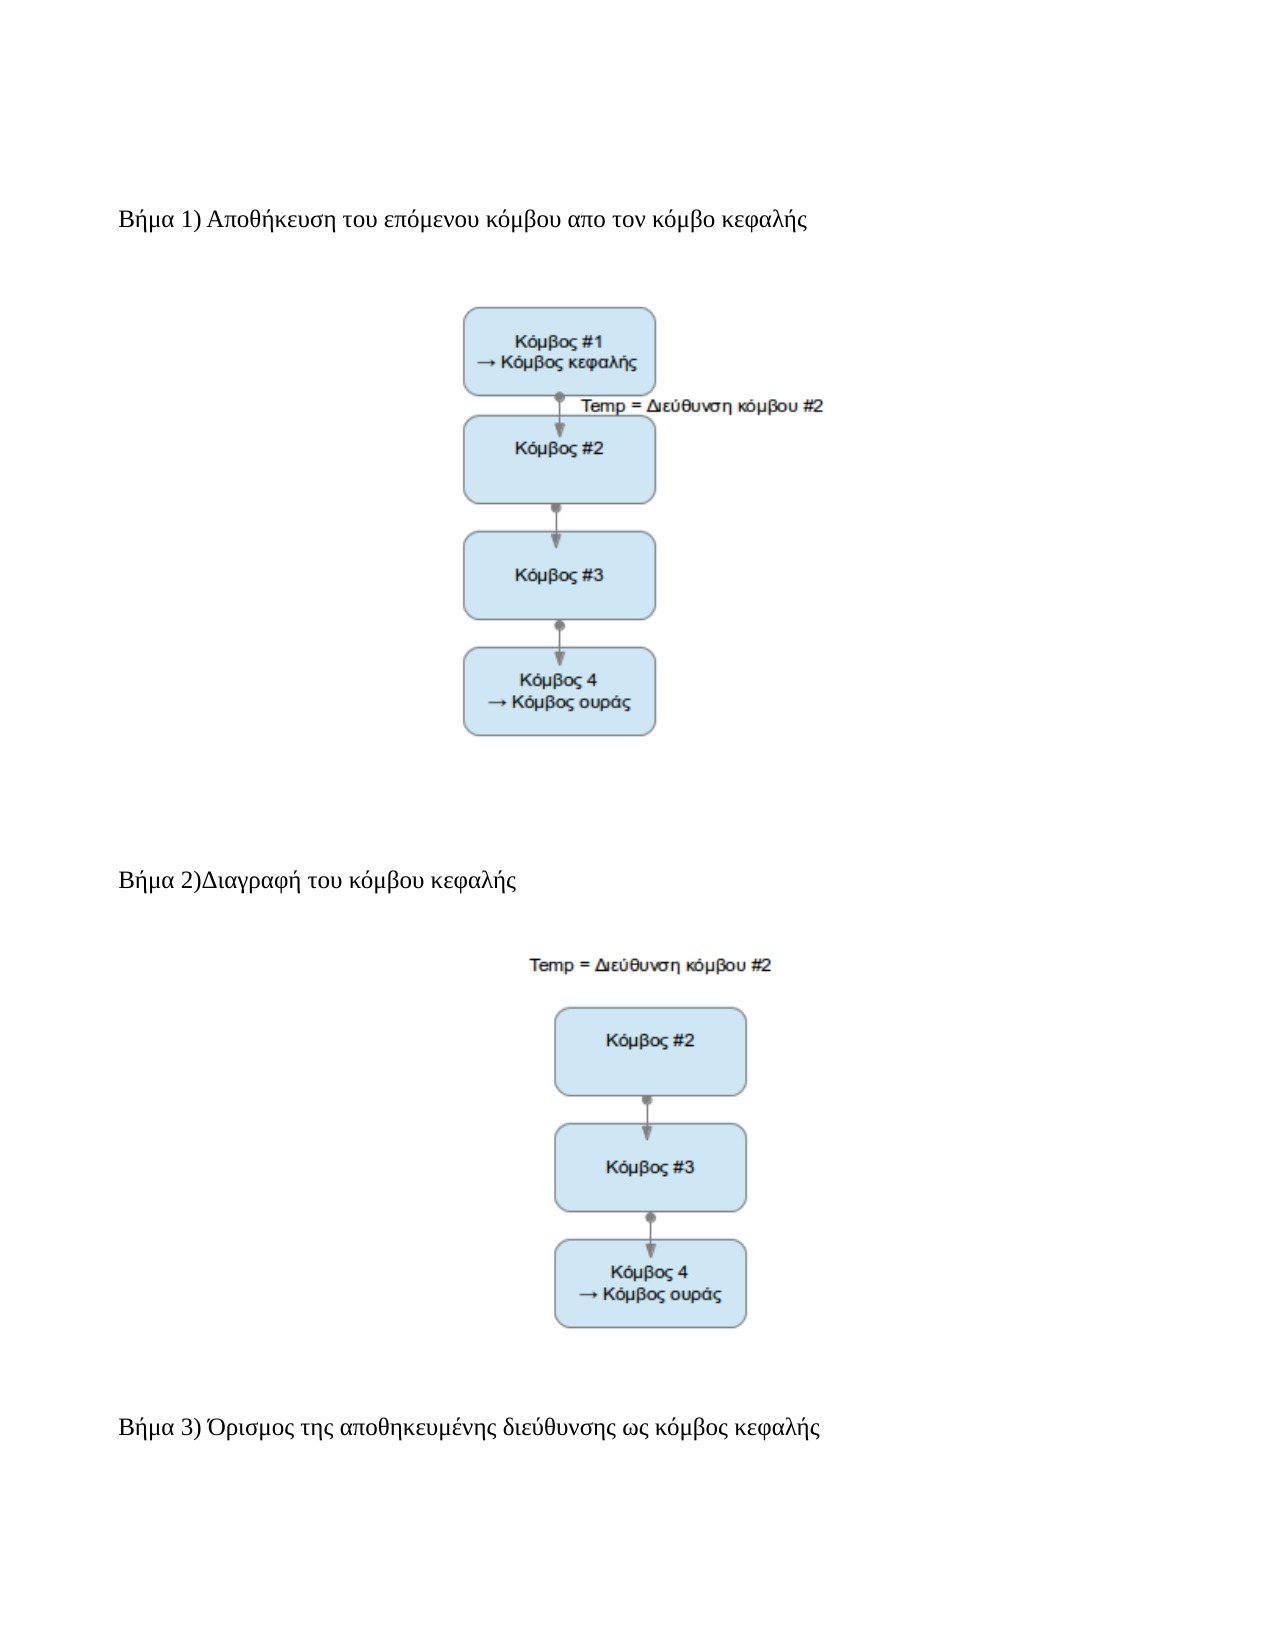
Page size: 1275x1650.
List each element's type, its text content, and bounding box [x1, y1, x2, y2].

text Βήμα 2)Διαγραφή του κόμβου κεφαλής [118, 866, 1157, 894]
text Βήμα 1) Αποθήκευση του επόμενου κόμβου απο τον κόμβο κεφαλής [118, 204, 1157, 233]
text Βήμα 3) Όρισμος της αποθηκευμένης διεύθυνσης ως κόμβος κεφαλής [118, 1412, 1157, 1441]
picture [443, 290, 832, 774]
picture [506, 937, 791, 1388]
